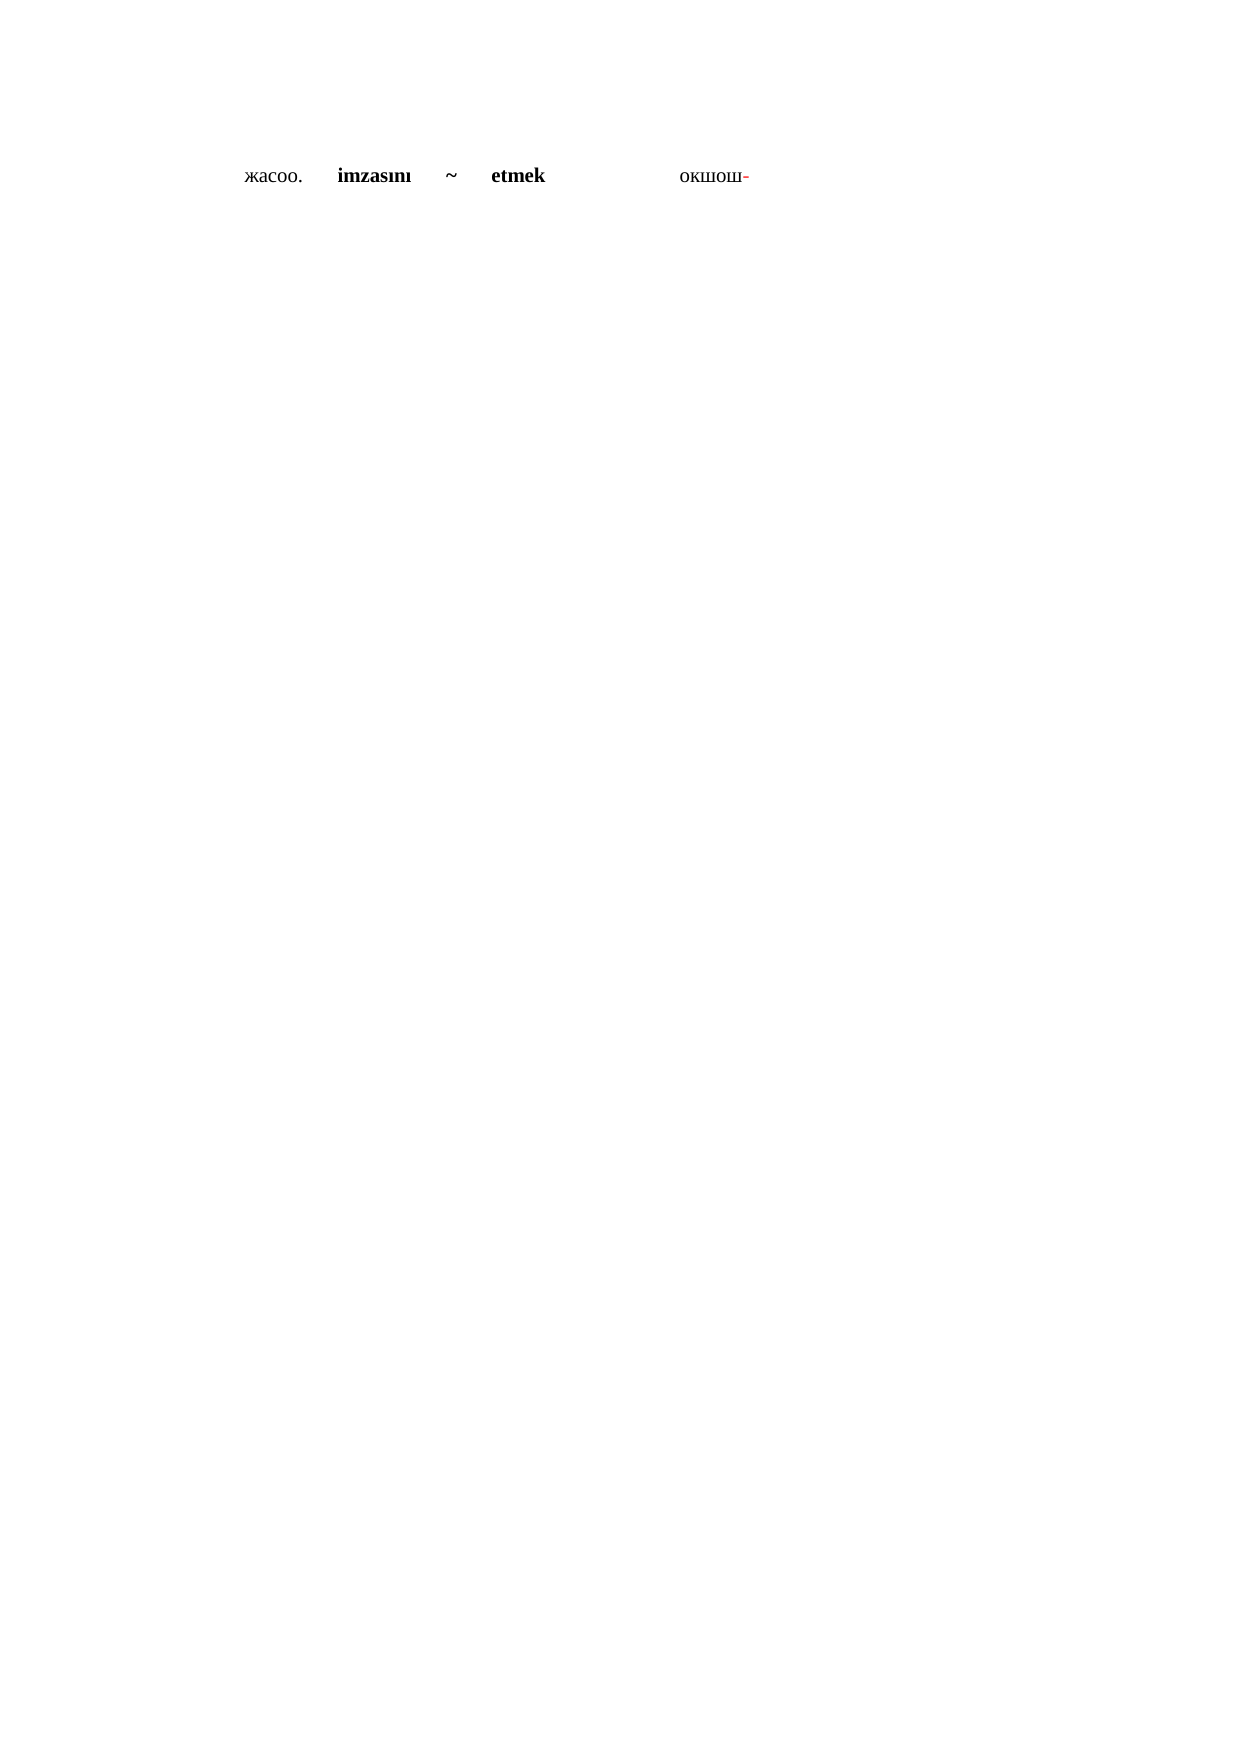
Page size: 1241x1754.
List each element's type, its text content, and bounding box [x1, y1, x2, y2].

text жасоо. imzasını ~ etmek [244, 164, 545, 187]
text окшош- [679, 164, 1004, 187]
